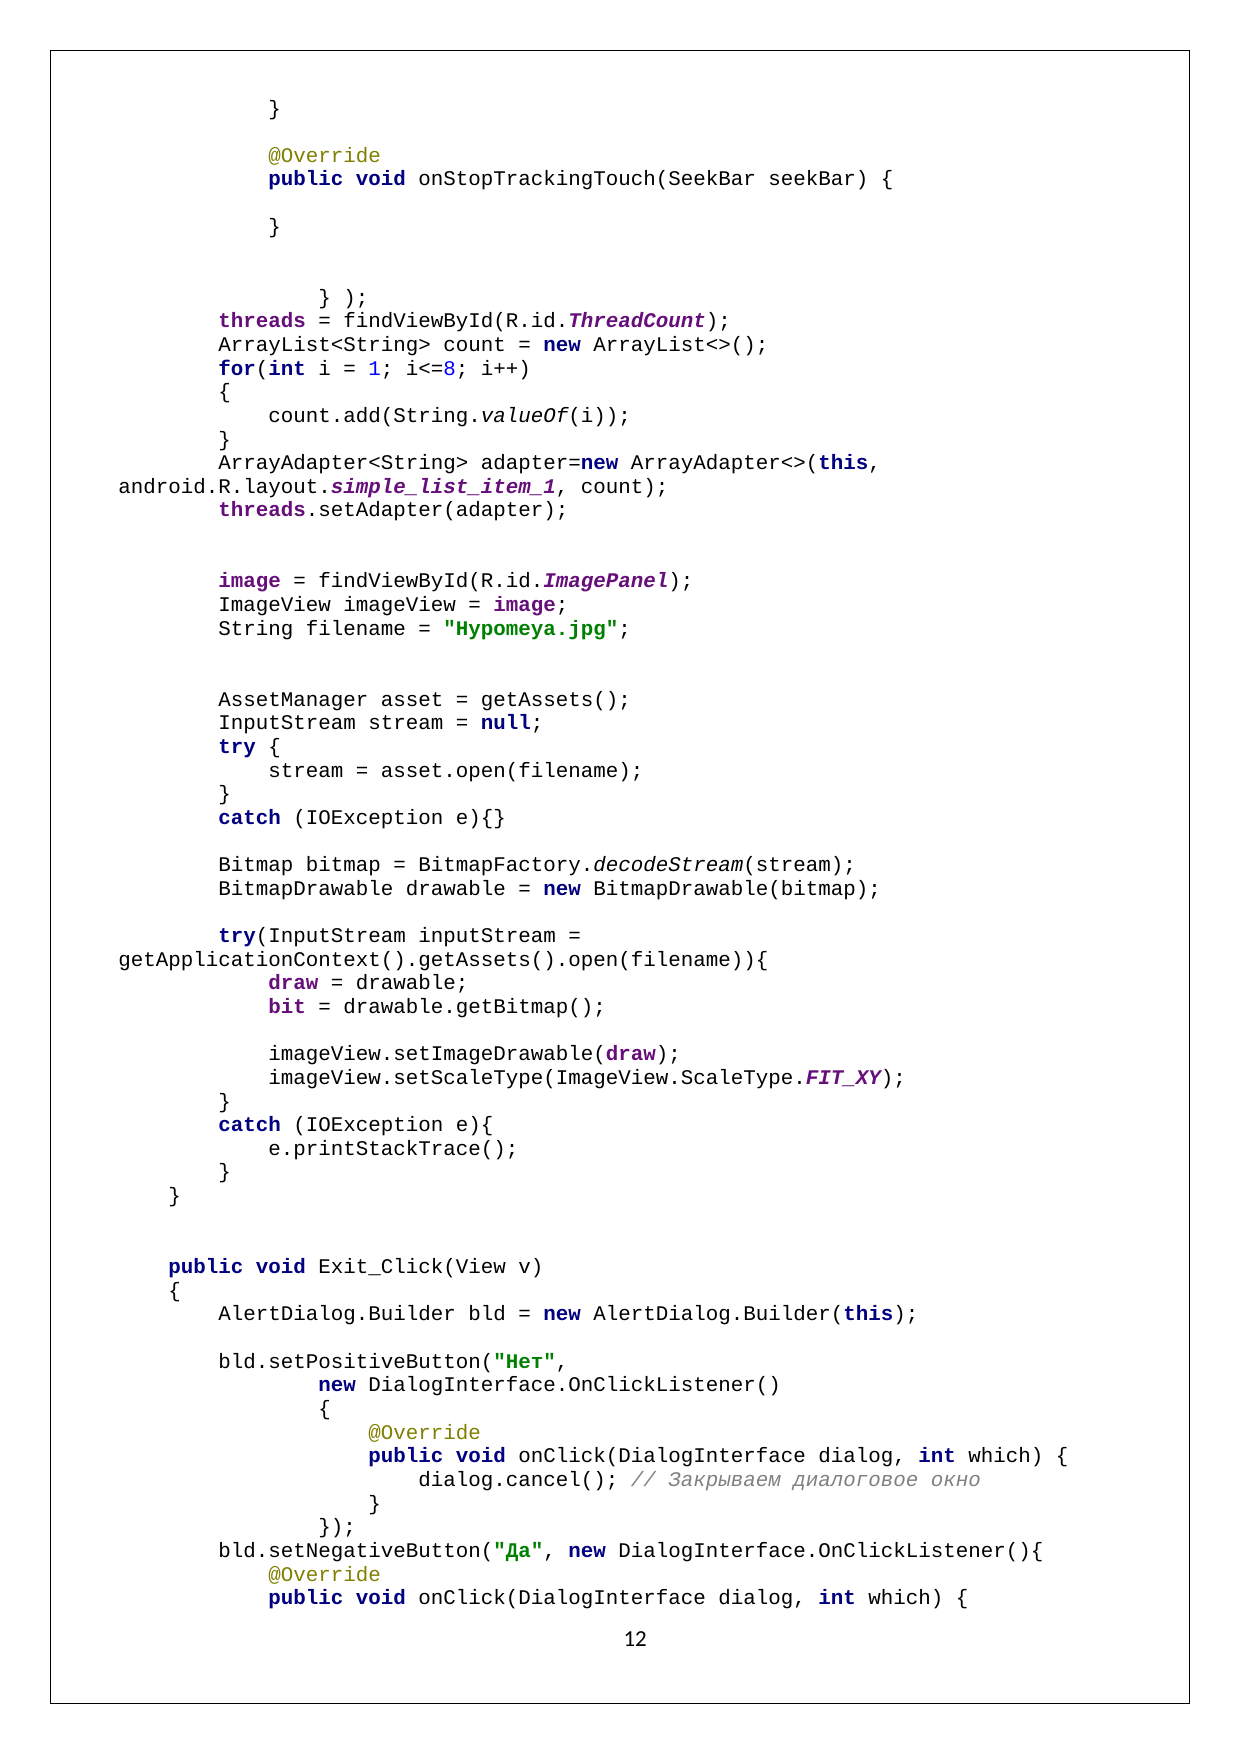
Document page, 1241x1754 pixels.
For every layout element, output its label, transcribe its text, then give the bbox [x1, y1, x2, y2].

text } @Override public void onStopTrackingTouch(SeekBar seekBar) { } } ); threads = findViewById(R.id.ThreadCount); ArrayList<String> count = new ArrayList<>(); for(int i = 1; i<=8; i++) { count.add(String.valueOf(i)); } ArrayAdapter<String> adapter=new ArrayAdapter<>(this, android.R.layout.simple_list_item_1, count); threads.setAdapter(adapter); image = findViewById(R.id.ImagePanel); ImageView imageView = image; String filename = "Hypomeya.jpg"; AssetManager asset = getAssets(); InputStream stream = null; try { stream = asset.open(filename); } catch (IOException e){} Bitmap bitmap = BitmapFactory.decodeStream(stream); BitmapDrawable drawable = new BitmapDrawable(bitmap); try(InputStream inputStream = getApplicationContext().getAssets().open(filename)){ draw = drawable; bit = drawable.getBitmap(); imageView.setImageDrawable(draw); imageView.setScaleType(ImageView.ScaleType.FIT_XY); } catch (IOException e){ e.printStackTrace(); } } public void Exit_Click(View v) { AlertDialog.Builder bld = new AlertDialog.Builder(this); bld.setPositiveButton("Нет", new DialogInterface.OnClickListener() { @Override public void onClick(DialogInterface dialog, int which) { dialog.cancel(); // Закрываем диалоговое окно } }); bld.setNegativeButton("Да", new DialogInterface.OnClickListener(){ @Override public void onClick(DialogInterface dialog, int which) { [118, 74, 1152, 1611]
